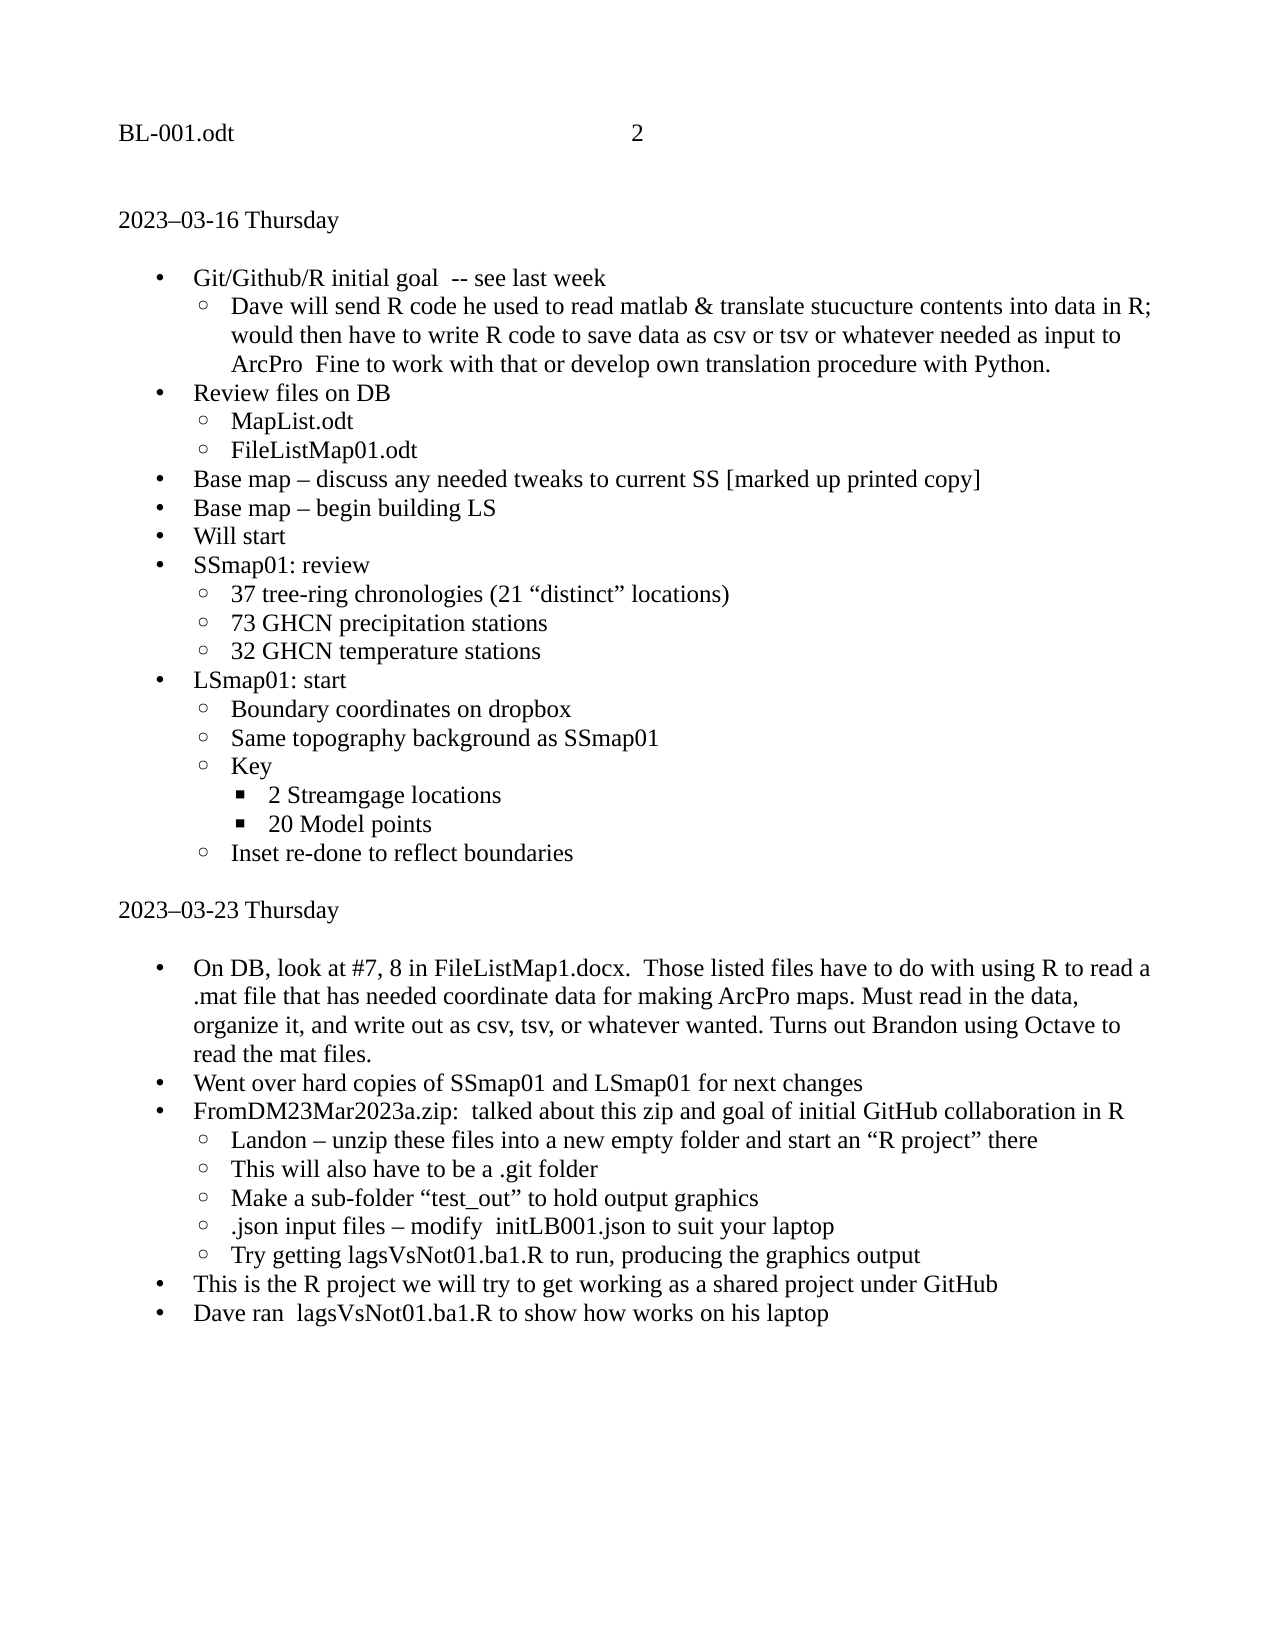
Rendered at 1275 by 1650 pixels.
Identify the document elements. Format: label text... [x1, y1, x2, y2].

list Landon – unzip these files into a new empty folder and start an “R project” there [193, 1125, 1157, 1154]
list Went over hard copies of SSmap01 and LSmap01 for next changes [156, 1068, 1157, 1096]
list MapList.odt [193, 406, 1157, 435]
list Base map – begin building LS [156, 493, 1157, 521]
list Dave ran lagsVsNot01.ba1.R to show how works on his laptop [156, 1298, 1157, 1326]
text 2023–03-16 Thursday [118, 205, 1157, 234]
list Review files on DB [156, 378, 1157, 406]
list This will also have to be a .git folder [193, 1154, 1157, 1183]
list 20 Model points [231, 809, 1157, 838]
list Key [193, 751, 1157, 780]
list On DB, look at #7, 8 in FileListMap1.docx. Those listed files have to do with using R to read a .mat file that has needed coordinate data for making ArcPro maps. Must read in the data, organize it, and write out as csv, tsv, or whatever wanted. Turns out Brandon using Octave to read the mat files. [156, 953, 1157, 1068]
list Same topography background as SSmap01 [193, 723, 1157, 751]
list 73 GHCN precipitation stations [193, 608, 1157, 636]
list Base map – discuss any needed tweaks to current SS [marked up printed copy] [156, 464, 1157, 493]
list .json input files – modify initLB001.json to suit your laptop [193, 1211, 1157, 1240]
list SSmap01: review [156, 550, 1157, 579]
list Dave will send R code he used to read matlab & translate stucucture contents into data in R; would then have to write R code to save data as csv or tsv or whatever needed as input to ArcPro Fine to work with that or develop own translation procedure with Python. [193, 291, 1157, 378]
text 2023–03-23 Thursday [118, 895, 1157, 924]
list This is the R project we will try to get working as a shared project under GitHub [156, 1269, 1157, 1298]
list LSmap01: start [156, 665, 1157, 694]
list Boundary coordinates on dropbox [193, 694, 1157, 723]
list Try getting lagsVsNot01.ba1.R to run, producing the graphics output [193, 1240, 1157, 1269]
list Will start [156, 521, 1157, 550]
list FileListMap01.odt [193, 435, 1157, 464]
list Make a sub-folder “test_out” to hold output graphics [193, 1183, 1157, 1211]
list 37 tree-ring chronologies (21 “distinct” locations) [193, 579, 1157, 608]
list Inset re-done to reflect boundaries [193, 838, 1157, 866]
list 2 Streamgage locations [231, 780, 1157, 809]
list Git/Github/R initial goal -- see last week [156, 263, 1157, 291]
list FromDM23Mar2023a.zip: talked about this zip and goal of initial GitHub collaboration in R [156, 1096, 1157, 1125]
list 32 GHCN temperature stations [193, 636, 1157, 665]
